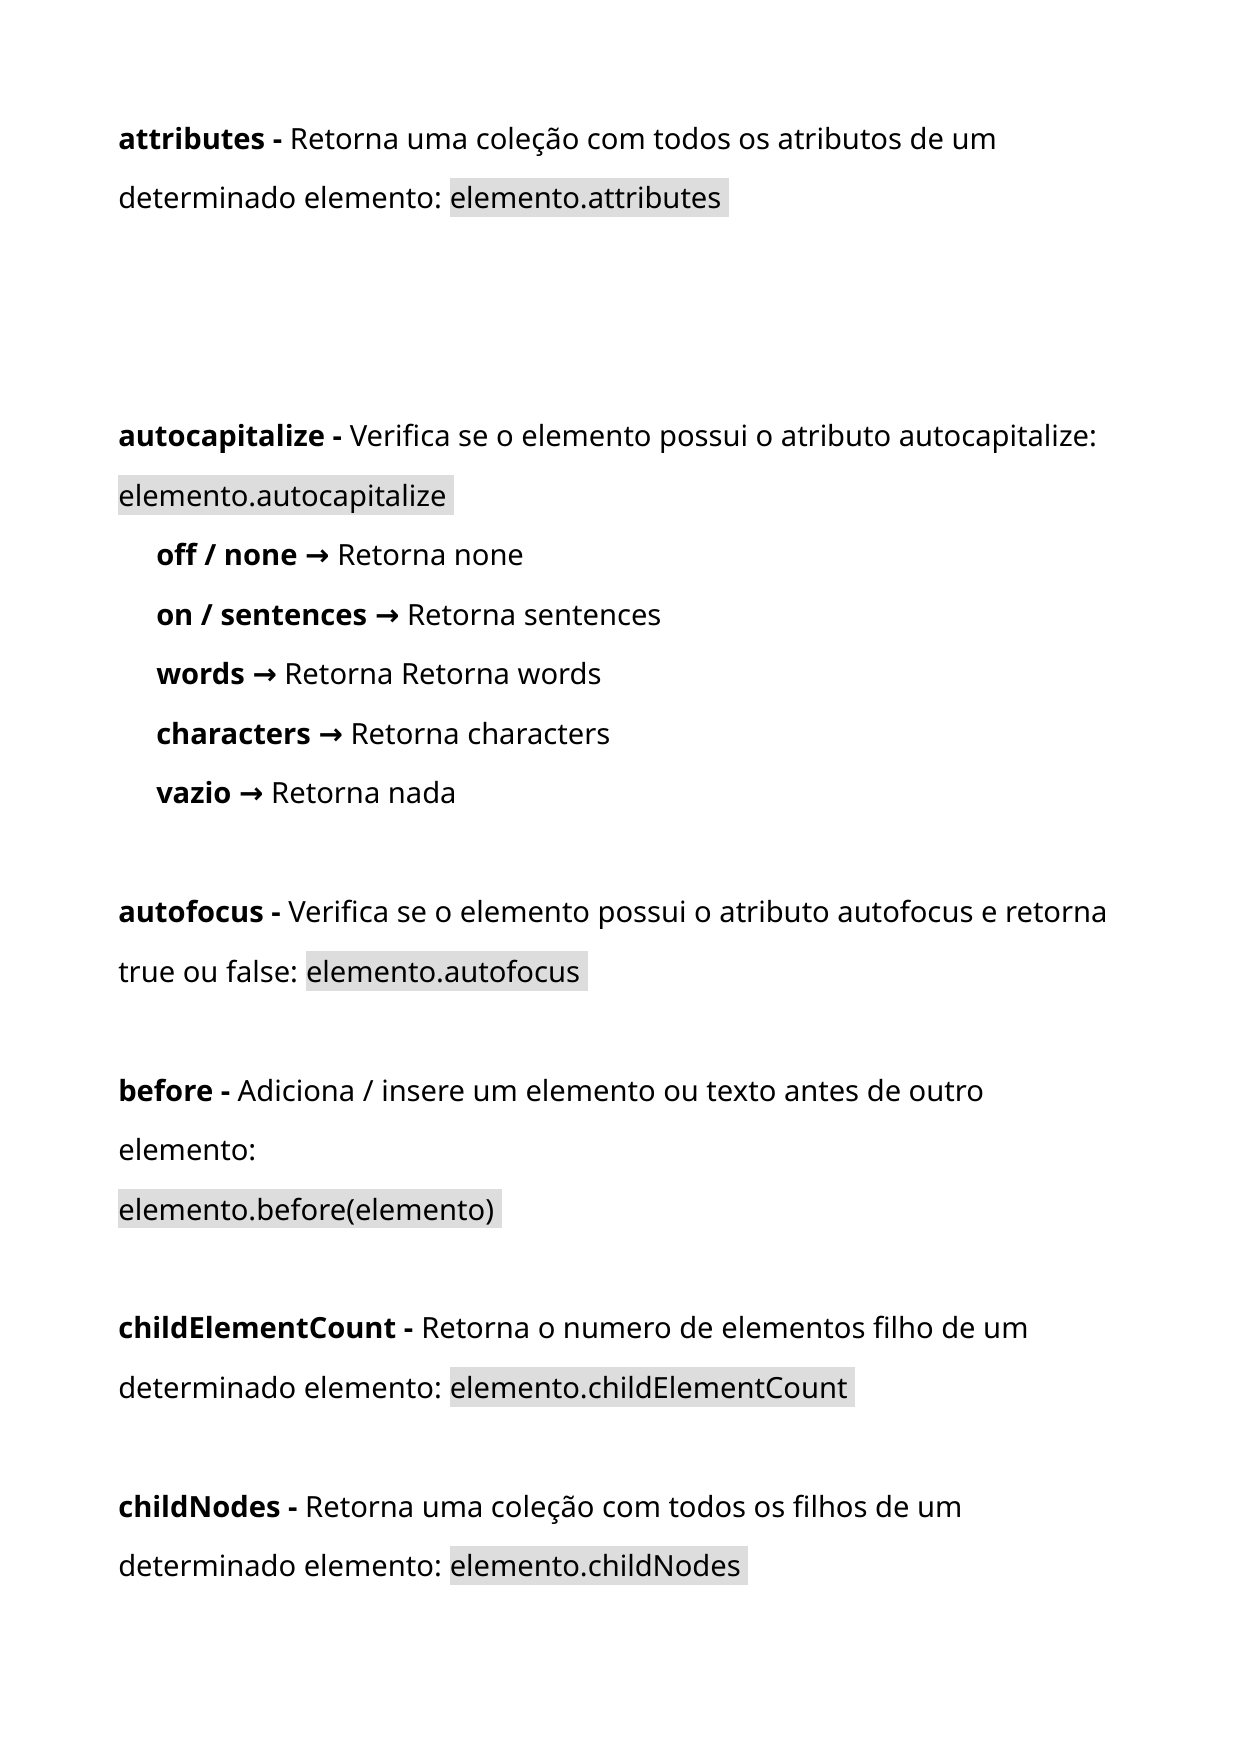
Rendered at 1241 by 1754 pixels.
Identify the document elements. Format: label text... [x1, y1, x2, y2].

text autocapitalize - Verifica se o elemento possui o atributo autocapitalize: [118, 416, 1122, 455]
text attributes - Retorna uma coleção com todos os atributos de um determinado elemento: elemento.attributes [118, 118, 1122, 217]
text before - Adiciona / insere um elemento ou texto antes de outro elemento: [118, 1070, 1122, 1169]
text childElementCount - Retorna o numero de elementos filho de um determinado elemento: elemento.childElementCount [118, 1308, 1122, 1407]
text words → Retorna Retorna words [118, 653, 1122, 693]
text autofocus - Verifica se o elemento possui o atributo autofocus e retorna true ou false: elemento.autofocus [118, 891, 1122, 991]
text elemento.before(elemento) [118, 1189, 1122, 1228]
text off / none → Retorna none [118, 534, 1122, 574]
text elemento.autocapitalize [118, 475, 1122, 515]
text childNodes - Retorna uma coleção com todos os filhos de um determinado elemento: elemento.childNodes [118, 1486, 1122, 1585]
text on / sentences → Retorna sentences [118, 594, 1122, 634]
text vazio → Retorna nada [118, 772, 1122, 812]
text characters → Retorna characters [118, 713, 1122, 753]
